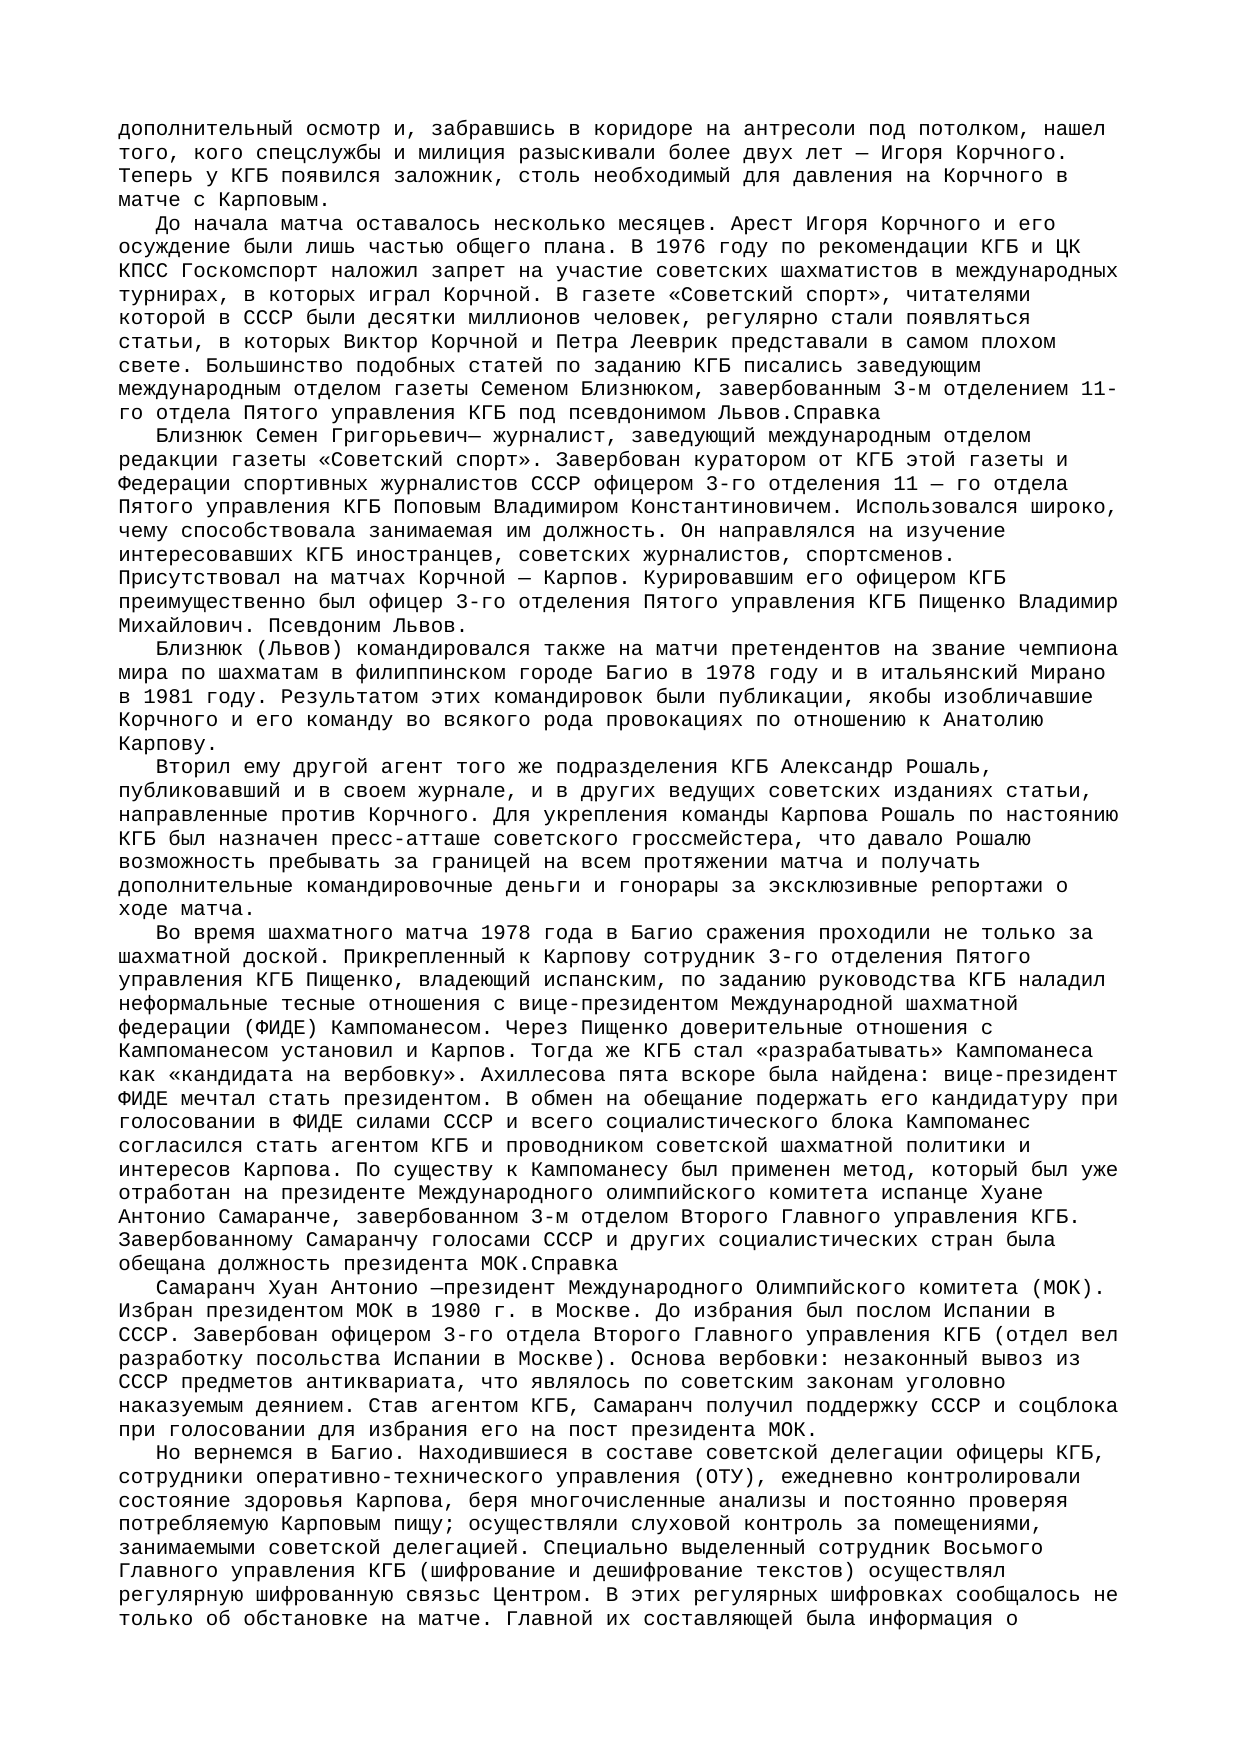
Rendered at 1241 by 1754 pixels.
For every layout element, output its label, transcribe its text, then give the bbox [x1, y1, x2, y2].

text Близнюк (Львов) командировался также на матчи претендентов на звание чемпиона мира по шахматам в филиппинском городе Багио в 1978 году и в итальянский Мирано в 1981 году. Результатом этих командировок были публикации, якобы изобличавшие Корчного и его команду во всякого рода провокациях по отношению к Анатолию Карпову. [118, 638, 1122, 757]
text дополнительный осмотр и, забравшись в коридоре на антресоли под потолком, нашел того, кого спецслужбы и милиция разыскивали более двух лет — Игоря Корчного. Теперь у КГБ появился заложник, столь необходимый для давления на Корчного в матче с Карповым. [118, 118, 1122, 213]
text Но вернемся в Багио. Находившиеся в составе советской делегации офицеры КГБ, сотрудники оперативно-технического управления (ОТУ), ежедневно контролировали состояние здоровья Карпова, беря многочисленные анализы и постоянно проверяя потребляемую Карповым пищу; осуществляли слуховой контроль за помещениями, занимаемыми советской делегацией. Специально выделенный сотрудник Восьмого Главного управления КГБ (шифрование и дешифрование текстов) осуществлял регулярную шифрованную связьс Центром. В этих регулярных шифровках сообщалось не только об обстановке на матче. Главной их составляющей была информация о [118, 1442, 1122, 1631]
text До начала матча оставалось несколько месяцев. Арест Игоря Корчного и его осуждение были лишь частью общего плана. В 1976 году по рекомендации КГБ и ЦК КПСС Госкомспорт наложил запрет на участие советских шахматистов в международных турнирах, в которых играл Корчной. В газете «Советский спорт», читателями которой в СССР были десятки миллионов человек, регулярно стали появляться статьи, в которых Виктор Корчной и Петра Лееврик представали в самом плохом свете. Большинство подобных статей по заданию КГБ писались заведующим международным отделом газеты Семеном Близнюком, завербованным 3-м отделением 11-го отдела Пятого управления КГБ под псевдонимом Львов.Справка [118, 213, 1122, 426]
text Самаранч Хуан Антонио —президент Международного Олимпийского комитета (МОК). Избран президентом МОК в 1980 г. в Москве. До избрания был послом Испании в СССР. Завербован офицером 3-го отдела Второго Главного управления КГБ (отдел вел разработку посольства Испании в Москве). Основа вербовки: незаконный вывоз из СССР предметов антиквариата, что являлось по советским законам уголовно наказуемым деянием. Став агентом КГБ, Самаранч получил поддержку СССР и соцблока при голосовании для избрания его на пост президента МОК. [118, 1277, 1122, 1442]
text Во время шахматного матча 1978 года в Багио сражения проходили не только за шахматной доской. Прикрепленный к Карпову сотрудник 3-го отделения Пятого управления КГБ Пищенко, владеющий испанским, по заданию руководства КГБ наладил неформальные тесные отношения с вице-президентом Международной шахматной федерации (ФИДЕ) Кампоманесом. Через Пищенко доверительные отношения с Кампоманесом установил и Карпов. Тогда же КГБ стал «разрабатывать» Кампоманеса как «кандидата на вербовку». Ахиллесова пята вскоре была найдена: вице-президент ФИДЕ мечтал стать президентом. В обмен на обещание подержать его кандидатуру при голосовании в ФИДЕ силами СССР и всего социалистического блока Кампоманес согласился стать агентом КГБ и проводником советской шахматной политики и интересов Карпова. По существу к Кампоманесу был применен метод, который был уже отработан на президенте Международного олимпийского комитета испанце Хуане Антонио Самаранче, завербованном 3-м отделом Второго Главного управления КГБ. Завербованному Самаранчу голосами СССР и других социалистических стран была обещана должность президента МОК.Справка [118, 922, 1122, 1277]
text Близнюк Семен Григорьевич— журналист, заведующий международным отделом редакции газеты «Советский спорт». Завербован куратором от КГБ этой газеты и Федерации спортивных журналистов СССР офицером 3-го отделения 11 — го отдела Пятого управления КГБ Поповым Владимиром Константиновичем. Использовался широко, чему способствовала занимаемая им должность. Он направлялся на изучение интересовавших КГБ иностранцев, советских журналистов, спортсменов. Присутствовал на матчах Корчной — Карпов. Курировавшим его офицером КГБ преимущественно был офицер 3-го отделения Пятого управления КГБ Пищенко Владимир Михайлович. Псевдоним Львов. [118, 426, 1122, 638]
text Вторил ему другой агент того же подразделения КГБ Александр Рошаль, публиковавший и в своем журнале, и в других ведущих советских изданиях статьи, направленные против Корчного. Для укрепления команды Карпова Рошаль по настоянию КГБ был назначен пресс-атташе советского гроссмейстера, что давало Рошалю возможность пребывать за границей на всем протяжении матча и получать дополнительные командировочные деньги и гонорары за эксклюзивные репортажи о ходе матча. [118, 757, 1122, 922]
